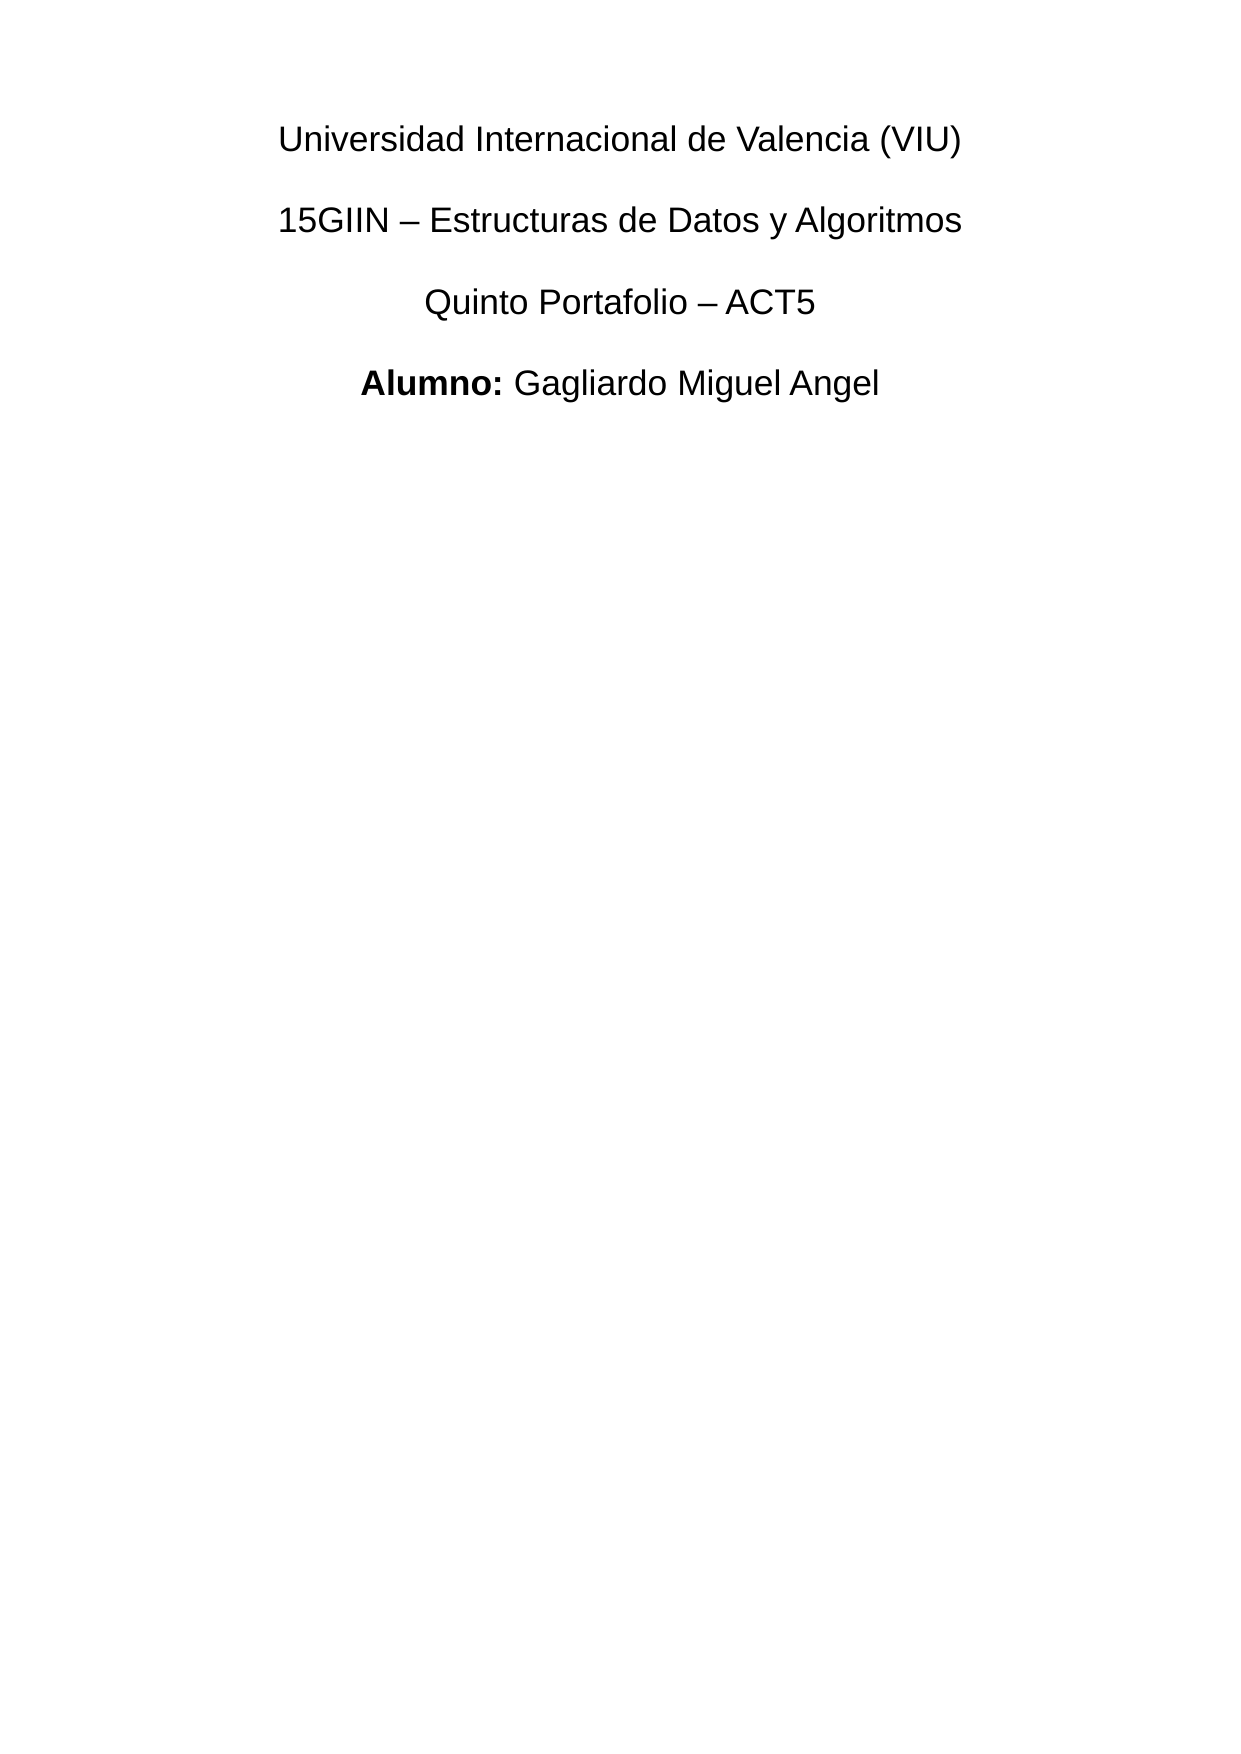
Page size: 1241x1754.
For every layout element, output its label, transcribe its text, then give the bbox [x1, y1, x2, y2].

text Quinto Portafolio – ACT5 [118, 281, 424, 322]
text Alumno: Gagliardo Miguel Angel [118, 362, 1122, 403]
text Universidad Internacional de Valencia (VIU) [962, 118, 1122, 159]
text Quinto Portafolio – ACT5 [816, 281, 1122, 322]
text 15GIIN – Estructuras de Datos y Algoritmos [118, 199, 1122, 240]
text Universidad Internacional de Valencia (VIU) [118, 118, 278, 159]
